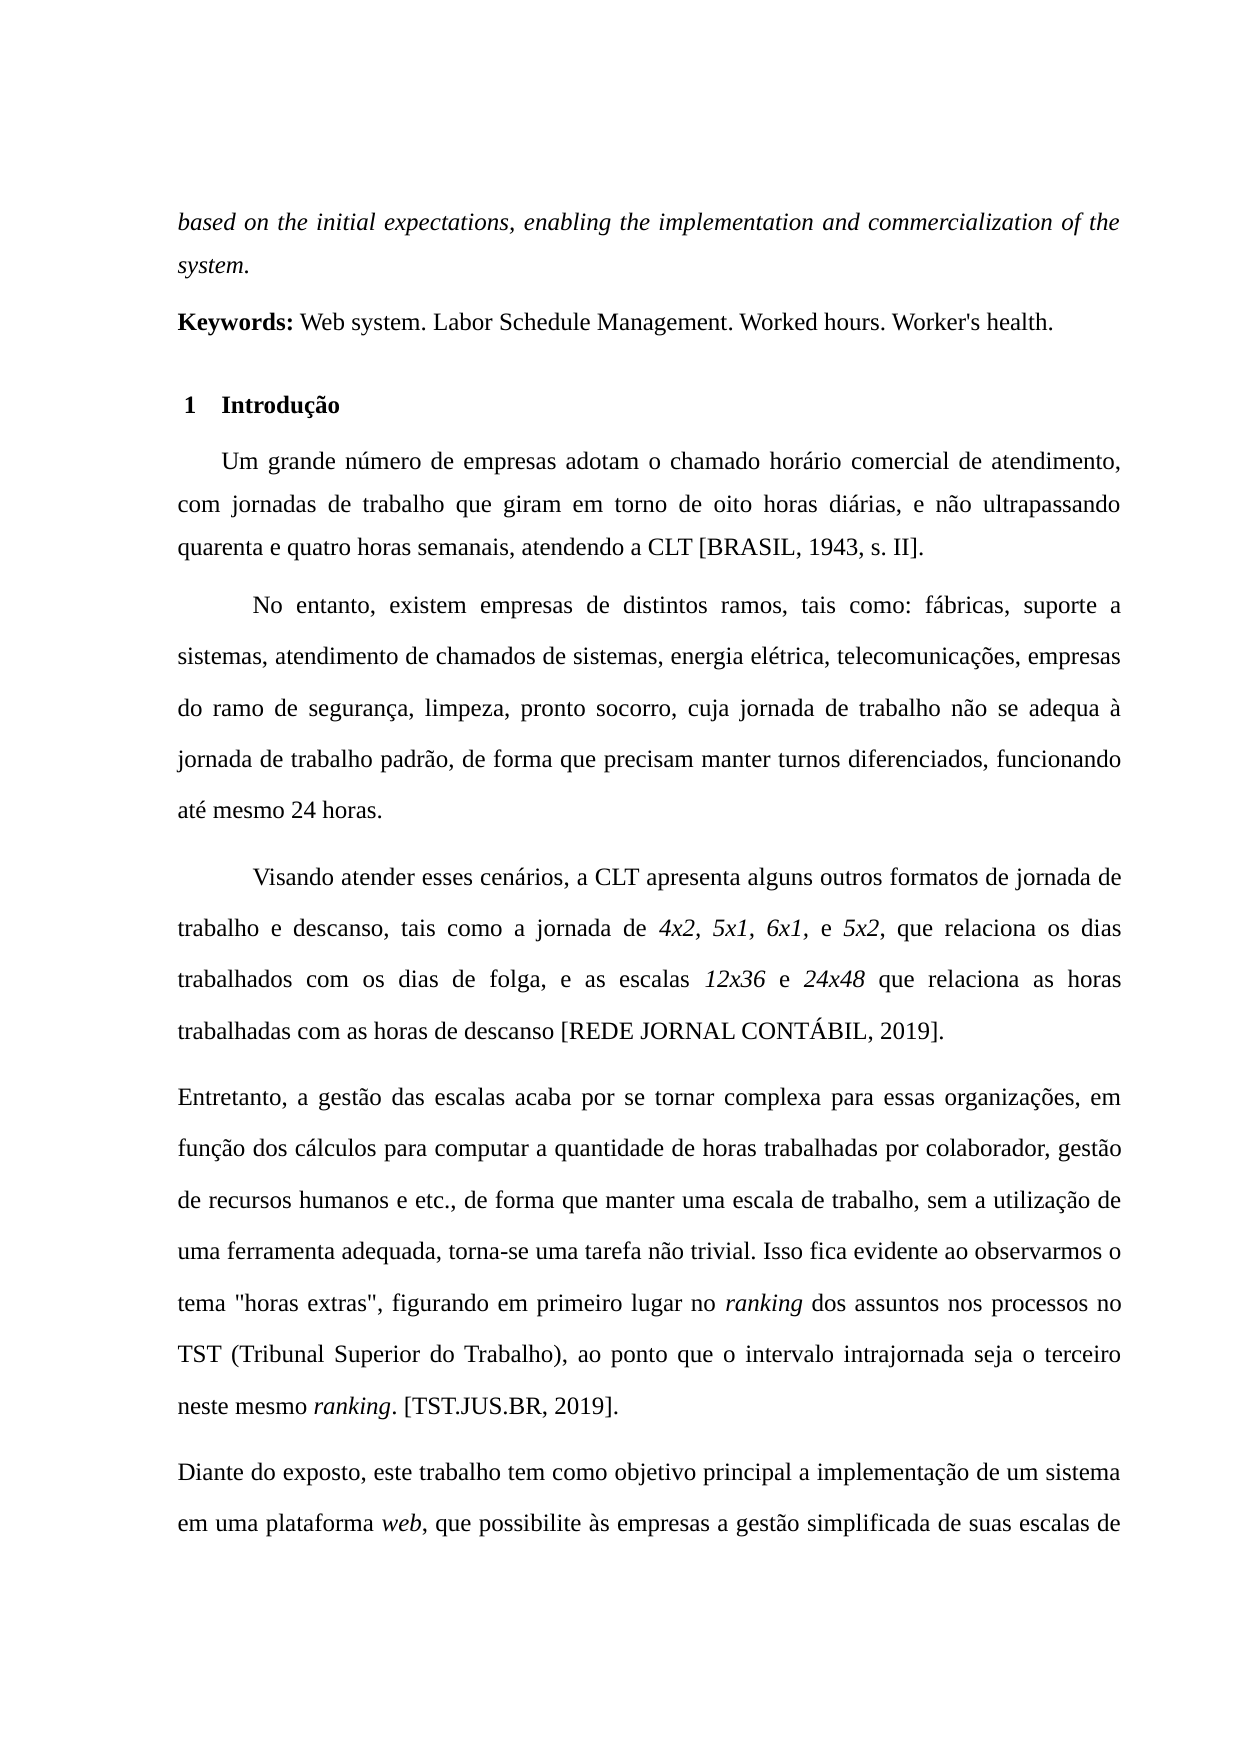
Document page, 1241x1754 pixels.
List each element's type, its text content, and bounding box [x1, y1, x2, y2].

text Entretanto, a gestão das escalas acaba por se tornar complexa para essas organizações, em função dos cálculos para computar a quantidade de horas trabalhadas por colaborador, gestão de recursos humanos e etc., de forma que manter uma escala de trabalho, sem a utilização de uma ferramenta adequada, torna-se uma tarefa não trivial. Isso fica evidente ao observarmos o tema "horas extras", figurando em primeiro lugar no ranking dos assuntos nos processos no TST (Tribunal Superior do Trabalho), ao ponto que o intervalo intrajornada seja o terceiro neste mesmo ranking. [TST.JUS.BR, 2019]. [177, 1082, 1122, 1419]
text Diante do exposto, este trabalho tem como objetivo principal a implementação de um sistema em uma plataforma web, que possibilite às empresas a gestão simplificada de suas escalas de [177, 1457, 1122, 1537]
subtitle Introdução [177, 390, 1122, 419]
text Keywords: Web system. Labor Schedule Management. Worked hours. Worker's health. [177, 307, 1122, 336]
text No entanto, existem empresas de distintos ramos, tais como: fábricas, suporte a sistemas, atendimento de chamados de sistemas, energia elétrica, telecomunicações, empresas do ramo de segurança, limpeza, pronto socorro, cuja jornada de trabalho não se adequa à jornada de trabalho padrão, de forma que precisam manter turnos diferenciados, funcionando até mesmo 24 horas. [177, 590, 1122, 824]
text Visando atender esses cenários, a CLT apresenta alguns outros formatos de jornada de trabalho e descanso, tais como a jornada de 4x2, 5x1, 6x1, e 5x2, que relaciona os dias trabalhados com os dias de folga, e as escalas 12x36 e 24x48 que relaciona as horas trabalhadas com as horas de descanso [REDE JORNAL CONTÁBIL, 2019]. [177, 862, 1122, 1045]
text based on the initial expectations, enabling the implementation and commercialization of the system. [177, 207, 1122, 278]
text Um grande número de empresas adotam o chamado horário comercial de atendimento, com jornadas de trabalho que giram em torno de oito horas diárias, e não ultrapassando quarenta e quatro horas semanais, atendendo a CLT [BRASIL, 1943, s. II]. [177, 446, 1122, 561]
